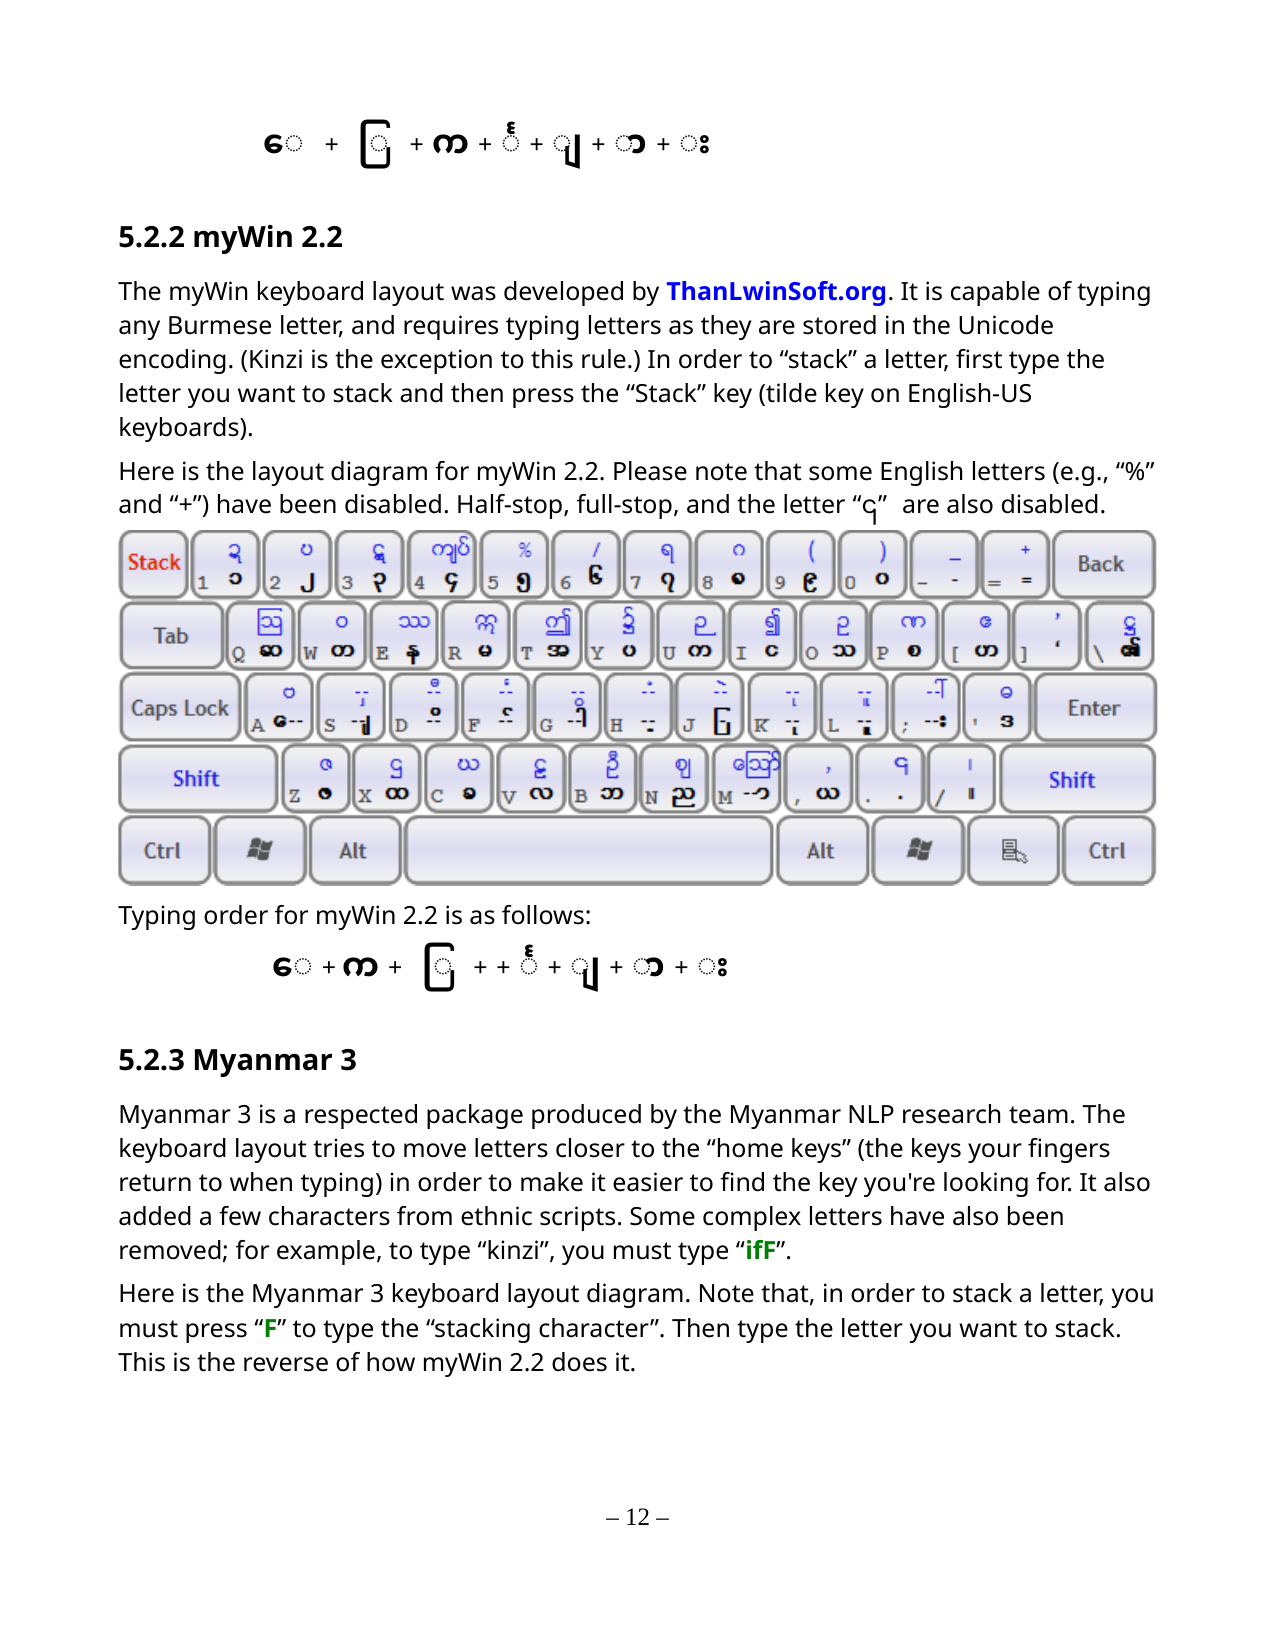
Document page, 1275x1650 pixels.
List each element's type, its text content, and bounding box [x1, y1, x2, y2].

text ေ + ြ + က + င်္ + ျ + ာ + း [118, 118, 1157, 164]
text Here is the layout diagram for myWin 2.2. Please note that some English letters (e.g., “%” and “+”) have been disabled. Half-stop, full-stop, and the letter “၎” are also disabled. [118, 453, 1157, 521]
subtitle 5.2.2 myWin 2.2 [118, 216, 1157, 256]
subtitle 5.2.3 Myanmar 3 [118, 1039, 1157, 1079]
text Myanmar 3 is a respected package produced by the Myanmar NLP research team. The keyboard layout tries to move letters closer to the “home keys” (the keys your fingers return to when typing) in order to make it easier to find the key you're looking for. It also added a few characters from ethnic scripts. Some complex letters have also been removed; for example, to type “kinzi”, you must type “ifF”. [118, 1097, 1157, 1267]
picture [117, 530, 1158, 886]
text Here is the Myanmar 3 keyboard layout diagram. Note that, in order to stack a letter, you must press “F” to type the “stacking character”. Then type the letter you want to stack. This is the reverse of how myWin 2.2 does it. [118, 1276, 1157, 1378]
text The myWin keyboard layout was developed by ThanLwinSoft.org. It is capable of typing any Burmese letter, and requires typing letters as they are stored in the Unicode encoding. (Kinzi is the exception to this rule.) In order to “stack” a letter, first type the letter you want to stack and then press the “Stack” key (tilde key on English-US keyboards). [118, 274, 1157, 444]
text ေ + က + ြ + + င်္ + ျ + ာ + း [118, 941, 1157, 987]
text Typing order for myWin 2.2 is as follows: [118, 886, 1157, 932]
